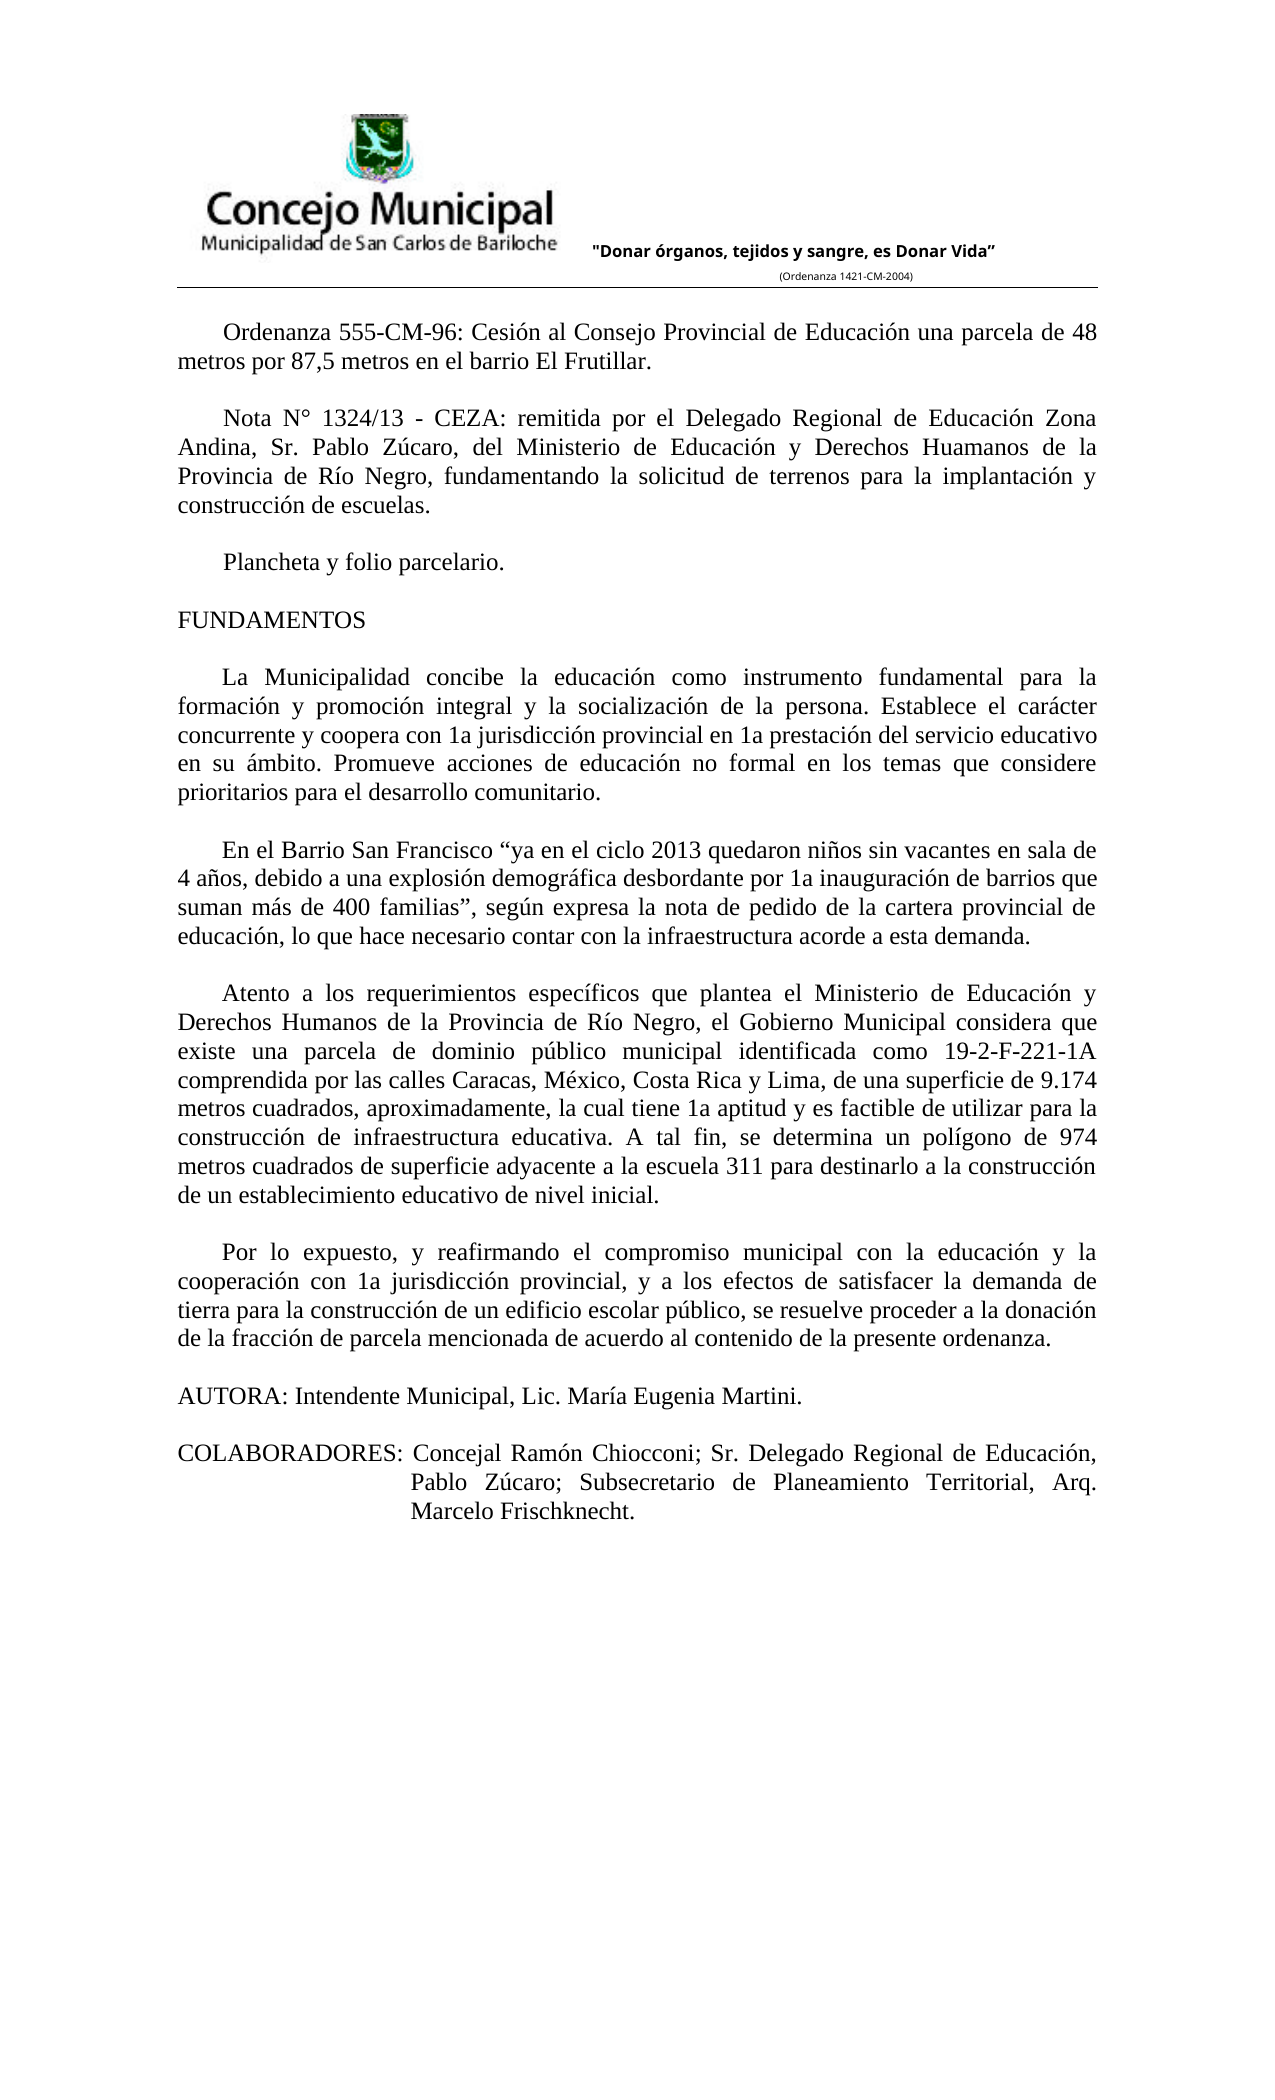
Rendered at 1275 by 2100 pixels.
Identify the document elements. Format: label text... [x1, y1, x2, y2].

text COLABORADORES: Concejal Ramón Chiocconi; Sr. Delegado Regional de Educación, Pablo Zúcaro; Subsecretario de Planeamiento Territorial, Arq. Marcelo Frischknecht. [177, 1438, 1098, 1525]
picture [177, 114, 589, 264]
text Plancheta y folio parcelario. [177, 547, 1098, 576]
text Atento a los requerimientos específicos que plantea el Ministerio de Educación y Derechos Humanos de la Provincia de Río Negro, el Gobierno Municipal considera que existe una parcela de dominio público municipal identificada como 19-2-F-221-1A comprendida por las calles Caracas, México, Costa Rica y Lima, de una superficie de 9.174 metros cuadrados, aproximadamente, la cual tiene 1a aptitud y es factible de utilizar para la construcción de infraestructura educativa. A tal fin, se determina un polígono de 974 metros cuadrados de superficie adyacente a la escuela 311 para destinarlo a la construcción de un establecimiento educativo de nivel inicial. [177, 978, 1098, 1208]
text AUTORA: Intendente Municipal, Lic. María Eugenia Martini. [177, 1381, 1098, 1410]
text Nota N° 1324/13 - CEZA: remitida por el Delegado Regional de Educación Zona Andina, Sr. Pablo Zúcaro, del Ministerio de Educación y Derechos Huamanos de la Provincia de Río Negro, fundamentando la solicitud de terrenos para la implantación y construcción de escuelas. [177, 403, 1098, 518]
text Ordenanza 555-CM-96: Cesión al Consejo Provincial de Educación una parcela de 48 metros por 87,5 metros en el barrio El Frutillar. [177, 317, 1098, 375]
text En el Barrio San Francisco “ya en el ciclo 2013 quedaron niños sin vacantes en sala de 4 años, debido a una explosión demográfica desbordante por 1a inauguración de barrios que suman más de 400 familias”, según expresa la nota de pedido de la cartera provincial de educación, lo que hace necesario contar con la infraestructura acorde a esta demanda. [177, 835, 1098, 950]
text FUNDAMENTOS [177, 605, 1098, 633]
text Por lo expuesto, y reafirmando el compromiso municipal con la educación y la cooperación con 1a jurisdicción provincial, y a los efectos de satisfacer la demanda de tierra para la construcción de un edificio escolar público, se resuelve proceder a la donación de la fracción de parcela mencionada de acuerdo al contenido de la presente ordenanza. [177, 1237, 1098, 1352]
text La Municipalidad concibe la educación como instrumento fundamental para la formación y promoción integral y la socialización de la persona. Establece el carácter concurrente y coopera con 1a jurisdicción provincial en 1a prestación del servicio educativo en su ámbito. Promueve acciones de educación no formal en los temas que considere prioritarios para el desarrollo comunitario. [177, 662, 1098, 806]
